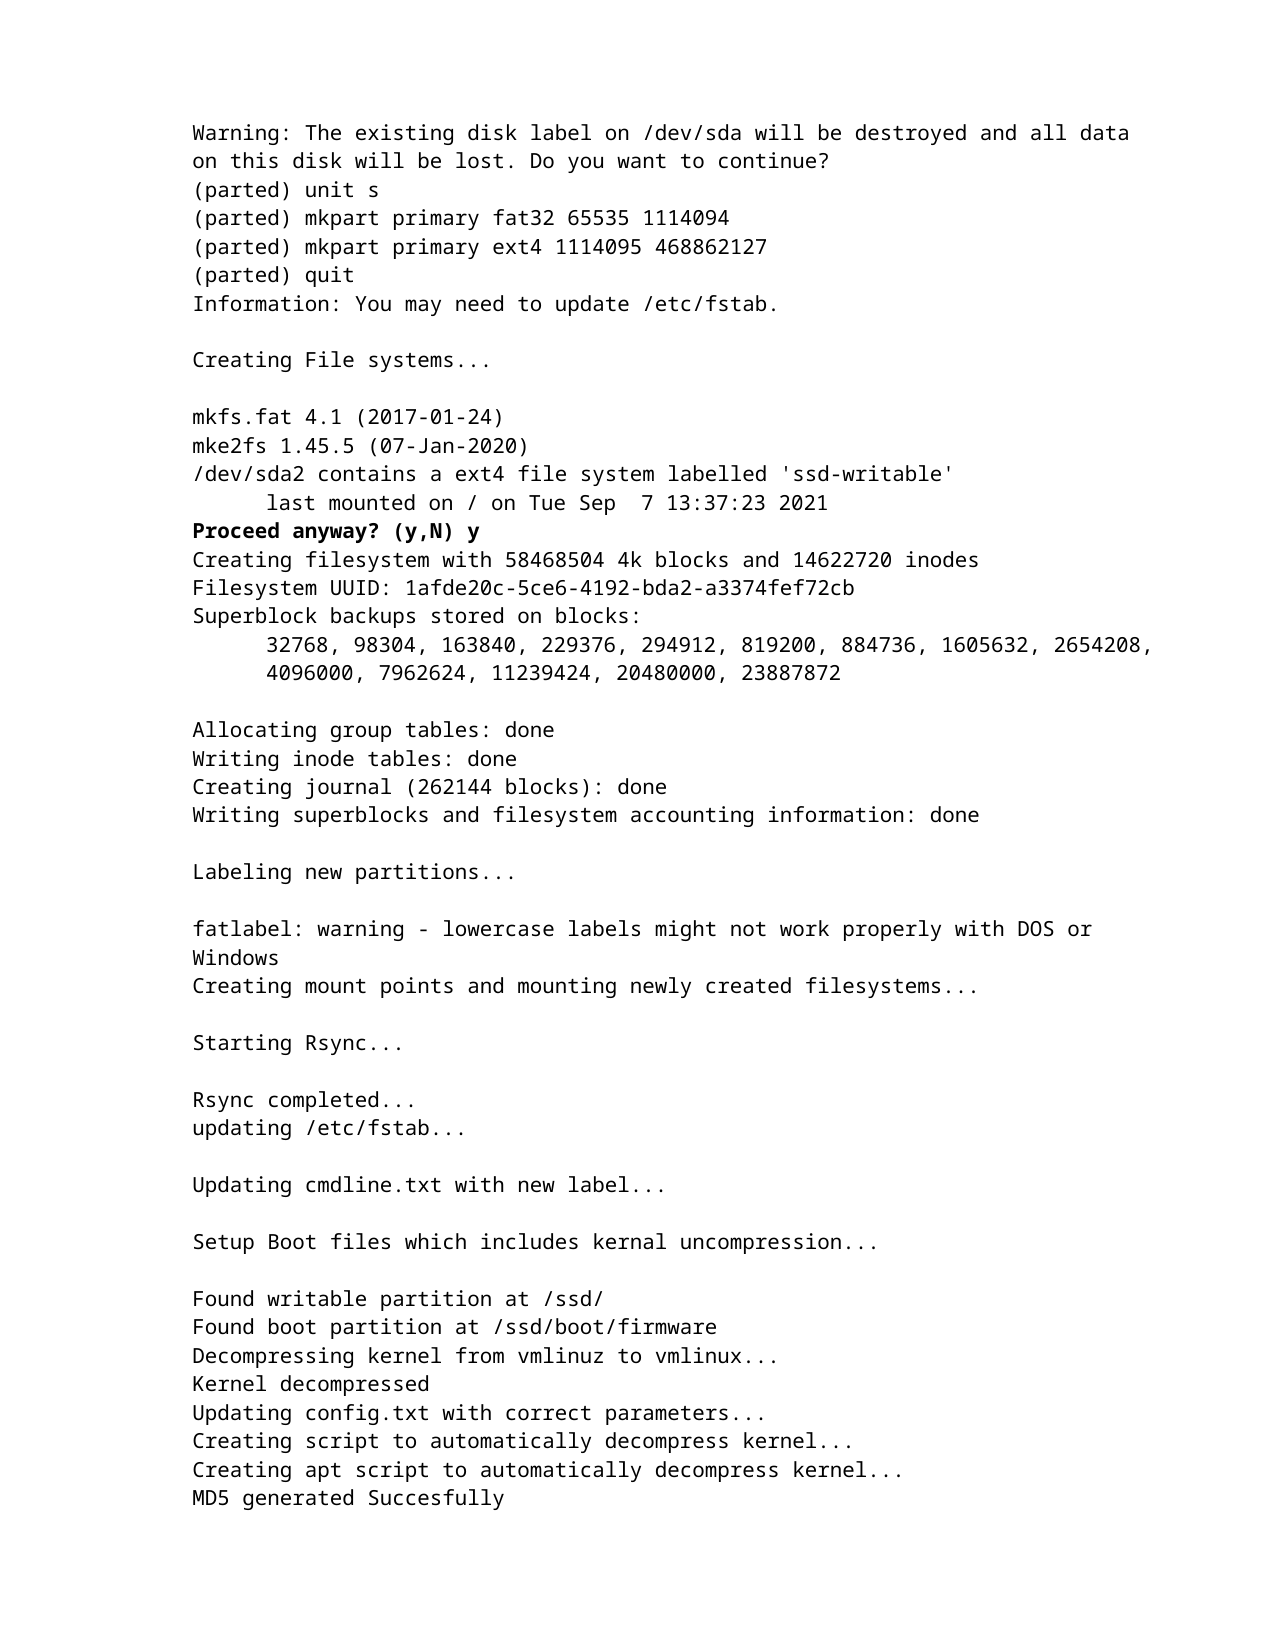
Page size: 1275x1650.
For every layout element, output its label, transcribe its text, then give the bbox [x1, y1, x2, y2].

text /dev/sda2 contains a ext4 file system labelled 'ssd-writable' [192, 459, 1157, 488]
text Setup Boot files which includes kernal uncompression... [192, 1227, 1157, 1256]
text 4096000, 7962624, 11239424, 20480000, 23887872 [192, 658, 1157, 687]
text Found writable partition at /ssd/ [192, 1284, 1157, 1312]
text Information: You may need to update /etc/fstab. [192, 289, 1157, 317]
text fatlabel: warning - lowercase labels might not work properly with DOS or Windows [192, 914, 1157, 971]
text (parted) unit s [192, 175, 1157, 203]
text Superblock backups stored on blocks: [192, 602, 1157, 630]
text Creating script to automatically decompress kernel... [192, 1426, 1157, 1455]
text Decompressing kernel from vmlinuz to vmlinux... [192, 1341, 1157, 1369]
text Creating mount points and mounting newly created filesystems... [192, 971, 1157, 1000]
text Starting Rsync... [192, 1028, 1157, 1057]
text Rsync completed... [192, 1085, 1157, 1113]
text Writing superblocks and filesystem accounting information: done [192, 801, 1157, 829]
text Proceed anyway? (y,N) y [192, 516, 1157, 545]
text Labeling new partitions... [192, 857, 1157, 886]
text Updating config.txt with correct parameters... [192, 1398, 1157, 1426]
text Kernel decompressed [192, 1369, 1157, 1398]
text Found boot partition at /ssd/boot/firmware [192, 1312, 1157, 1341]
text mke2fs 1.45.5 (07-Jan-2020) [192, 431, 1157, 459]
text Filesystem UUID: 1afde20c-5ce6-4192-bda2-a3374fef72cb [192, 573, 1157, 602]
text (parted) quit [192, 260, 1157, 289]
text updating /etc/fstab... [192, 1113, 1157, 1142]
text Creating journal (262144 blocks): done [192, 772, 1157, 801]
text Creating filesystem with 58468504 4k blocks and 14622720 inodes [192, 545, 1157, 573]
text Creating apt script to automatically decompress kernel... [192, 1455, 1157, 1483]
text (parted) mkpart primary ext4 1114095 468862127 [192, 232, 1157, 260]
text last mounted on / on Tue Sep 7 13:37:23 2021 [192, 488, 1157, 516]
text Updating cmdline.txt with new label... [192, 1170, 1157, 1199]
text 32768, 98304, 163840, 229376, 294912, 819200, 884736, 1605632, 2654208, [192, 630, 1157, 658]
text Warning: The existing disk label on /dev/sda will be destroyed and all data on this disk will be lost. Do you want to continue? [192, 118, 1157, 175]
text (parted) mkpart primary fat32 65535 1114094 [192, 203, 1157, 232]
text Writing inode tables: done [192, 744, 1157, 772]
text Allocating group tables: done [192, 715, 1157, 744]
text Creating File systems... [192, 346, 1157, 374]
text mkfs.fat 4.1 (2017-01-24) [192, 402, 1157, 431]
text MD5 generated Succesfully [192, 1483, 1157, 1512]
